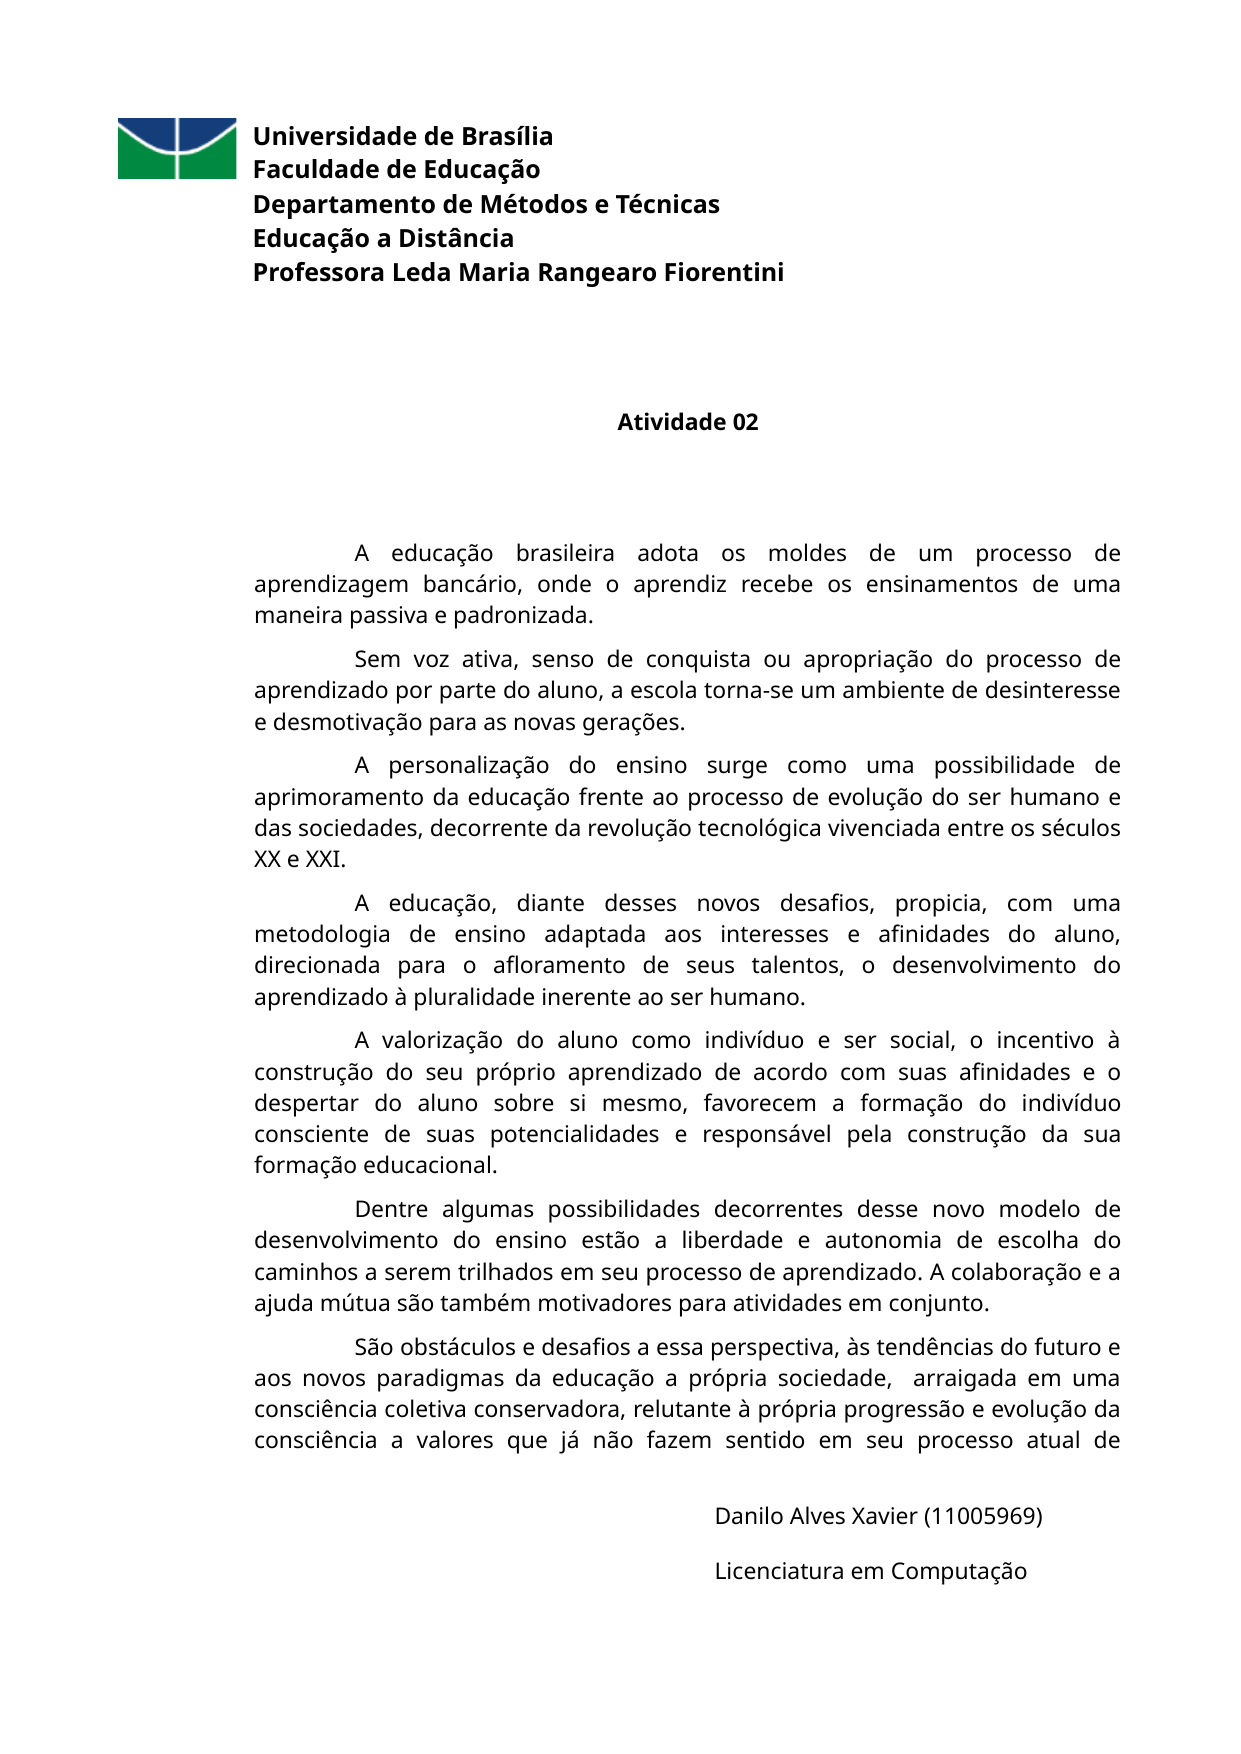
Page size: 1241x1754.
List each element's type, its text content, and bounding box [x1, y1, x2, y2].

picture [118, 118, 237, 179]
text Sem voz ativa, senso de conquista ou apropriação do processo de aprendizado por parte do aluno, a escola torna-se um ambiente de desinteresse e desmotivação para as novas gerações. [254, 643, 1122, 737]
text A educação, diante desses novos desafios, propicia, com uma metodologia de ensino adaptada aos interesses e afinidades do aluno, direcionada para o afloramento de seus talentos, o desenvolvimento do aprendizado à pluralidade inerente ao ser humano. [254, 887, 1122, 1012]
text A personalização do ensino surge como uma possibilidade de aprimoramento da educação frente ao processo de evolução do ser humano e das sociedades, decorrente da revolução tecnológica vivenciada entre os séculos XX e XXI. [254, 749, 1122, 874]
text A educação brasileira adota os moldes de um processo de aprendizagem bancário, onde o aprendiz recebe os ensinamentos de uma maneira passiva e padronizada. [254, 537, 1122, 630]
text A valorização do aluno como indivíduo e ser social, o incentivo à construção do seu próprio aprendizado de acordo com suas afinidades e o despertar do aluno sobre si mesmo, favorecem a formação do indivíduo consciente de suas potencialidades e responsável pela construção da sua formação educacional. [254, 1024, 1122, 1180]
text São obstáculos e desafios a essa perspectiva, às tendências do futuro e aos novos paradigmas da educação a própria sociedade, arraigada em uma consciência coletiva conservadora, relutante à própria progressão e evolução da consciência a valores que já não fazem sentido em seu processo atual de [254, 1330, 1122, 1455]
text Atividade 02 [254, 405, 1122, 437]
text Dentre algumas possibilidades decorrentes desse novo modelo de desenvolvimento do ensino estão a liberdade e autonomia de escolha do caminhos a serem trilhados em seu processo de aprendizado. A colaboração e a ajuda mútua são também motivadores para atividades em conjunto. [254, 1193, 1122, 1318]
